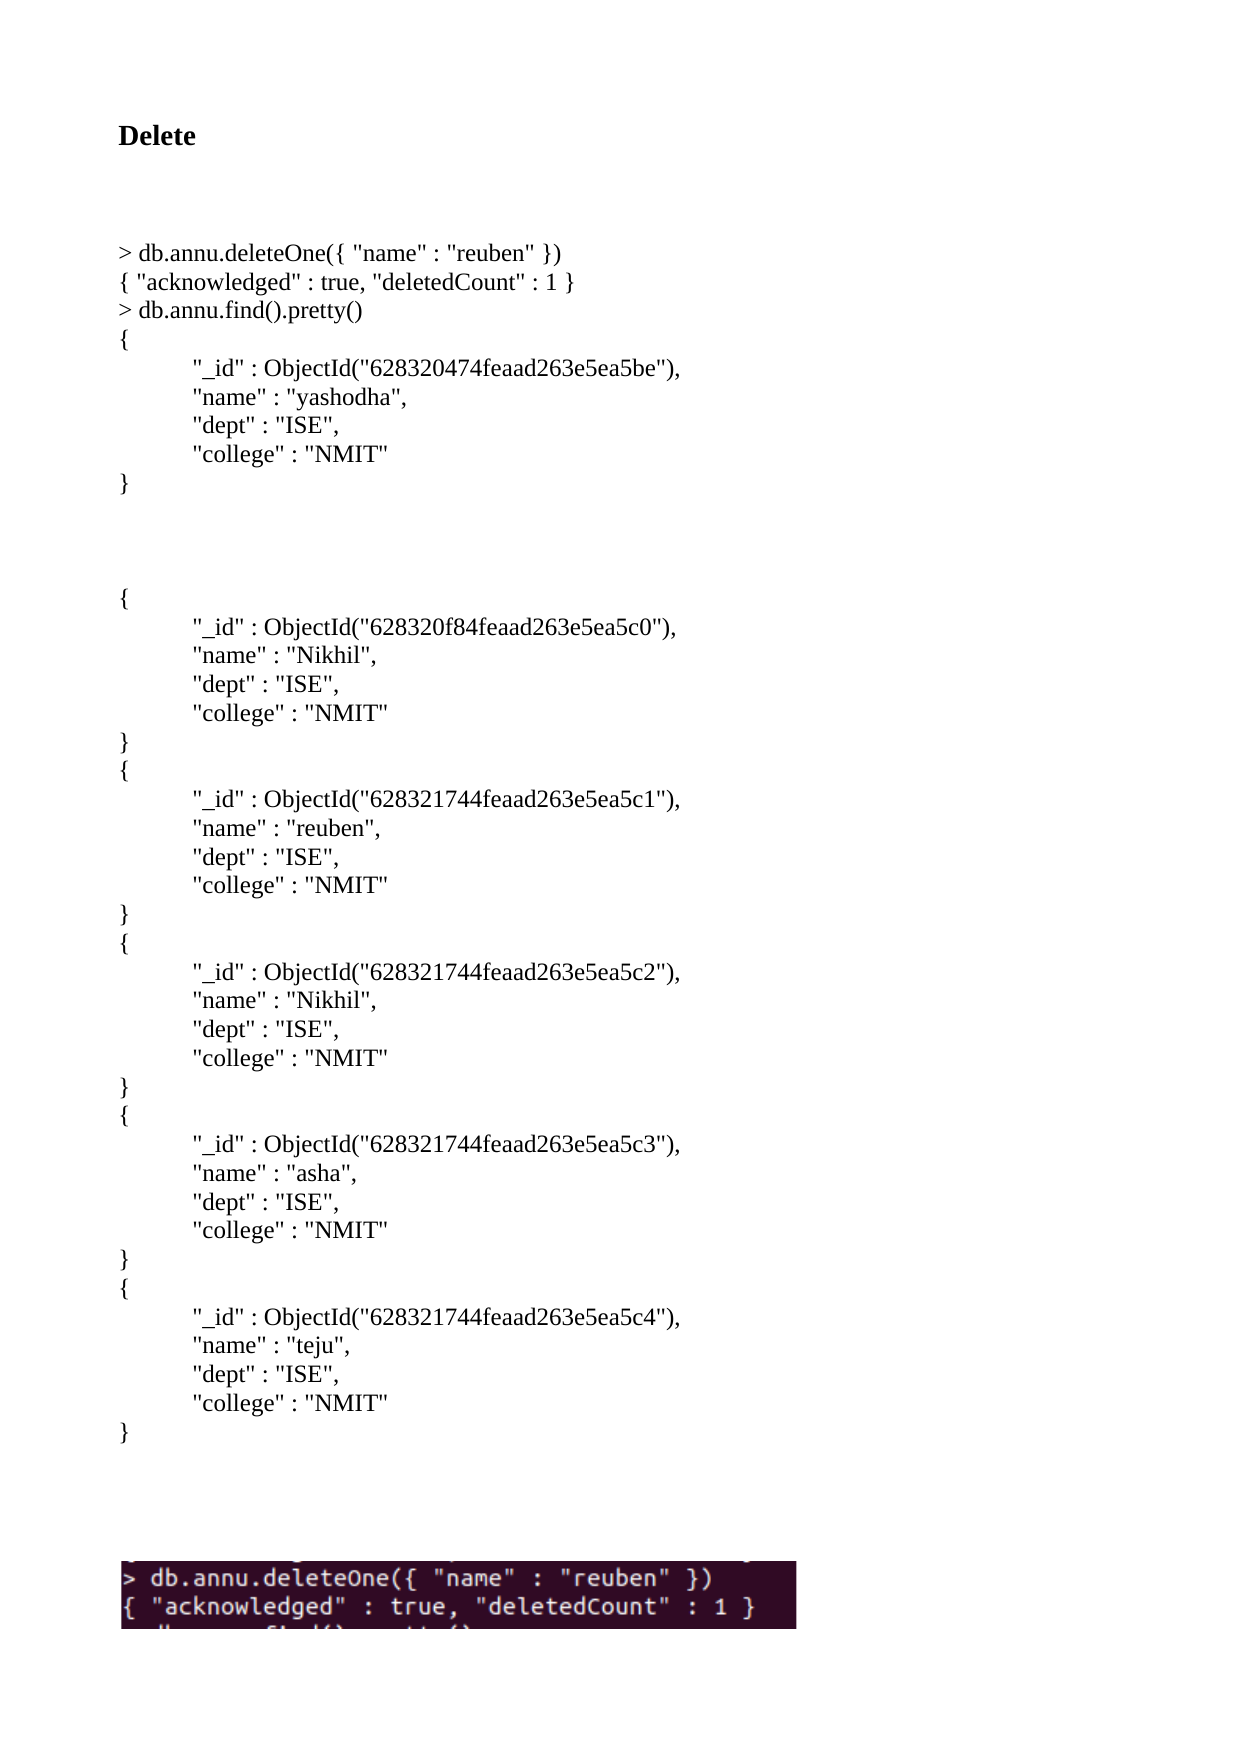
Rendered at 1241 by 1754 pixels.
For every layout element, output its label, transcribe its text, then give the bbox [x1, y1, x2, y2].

text "name" : "teju", [118, 1330, 1122, 1359]
text "college" : "NMIT" [118, 870, 1122, 899]
text "_id" : ObjectId("628320474feaad263e5ea5be"), [118, 353, 1122, 382]
text } [118, 468, 1122, 497]
text "dept" : "ISE", [118, 669, 1122, 698]
text { [118, 324, 1122, 353]
text > db.annu.find().pretty() [118, 295, 1122, 324]
text "college" : "NMIT" [118, 439, 1122, 468]
text { [118, 583, 1122, 612]
text "college" : "NMIT" [118, 1215, 1122, 1244]
text "dept" : "ISE", [118, 1359, 1122, 1388]
text "_id" : ObjectId("628321744feaad263e5ea5c3"), [118, 1129, 1122, 1158]
text "name" : "Nikhil", [118, 985, 1122, 1014]
text "dept" : "ISE", [118, 1014, 1122, 1043]
text "college" : "NMIT" [118, 698, 1122, 727]
text { "acknowledged" : true, "deletedCount" : 1 } [118, 267, 1122, 295]
text "_id" : ObjectId("628321744feaad263e5ea5c1"), [118, 784, 1122, 813]
text "name" : "asha", [118, 1158, 1122, 1187]
text } [118, 899, 1122, 928]
text } [118, 727, 1122, 755]
text Delete [118, 118, 1122, 152]
text { [118, 928, 1122, 957]
text "name" : "yashodha", [118, 382, 1122, 410]
text "_id" : ObjectId("628321744feaad263e5ea5c4"), [118, 1302, 1122, 1330]
text { [118, 1100, 1122, 1129]
text } [118, 1244, 1122, 1273]
text > db.annu.deleteOne({ "name" : "reuben" }) [118, 238, 1122, 267]
text "dept" : "ISE", [118, 842, 1122, 870]
text } [118, 1417, 1122, 1445]
text "_id" : ObjectId("628320f84feaad263e5ea5c0"), [118, 612, 1122, 640]
text "college" : "NMIT" [118, 1043, 1122, 1072]
text "name" : "Nikhil", [118, 640, 1122, 669]
text "dept" : "ISE", [118, 410, 1122, 439]
text "college" : "NMIT" [118, 1388, 1122, 1417]
text { [118, 1273, 1122, 1302]
text { [118, 755, 1122, 784]
text "_id" : ObjectId("628321744feaad263e5ea5c2"), [118, 957, 1122, 985]
text "name" : "reuben", [118, 813, 1122, 842]
text "dept" : "ISE", [118, 1187, 1122, 1215]
text } [118, 1072, 1122, 1100]
